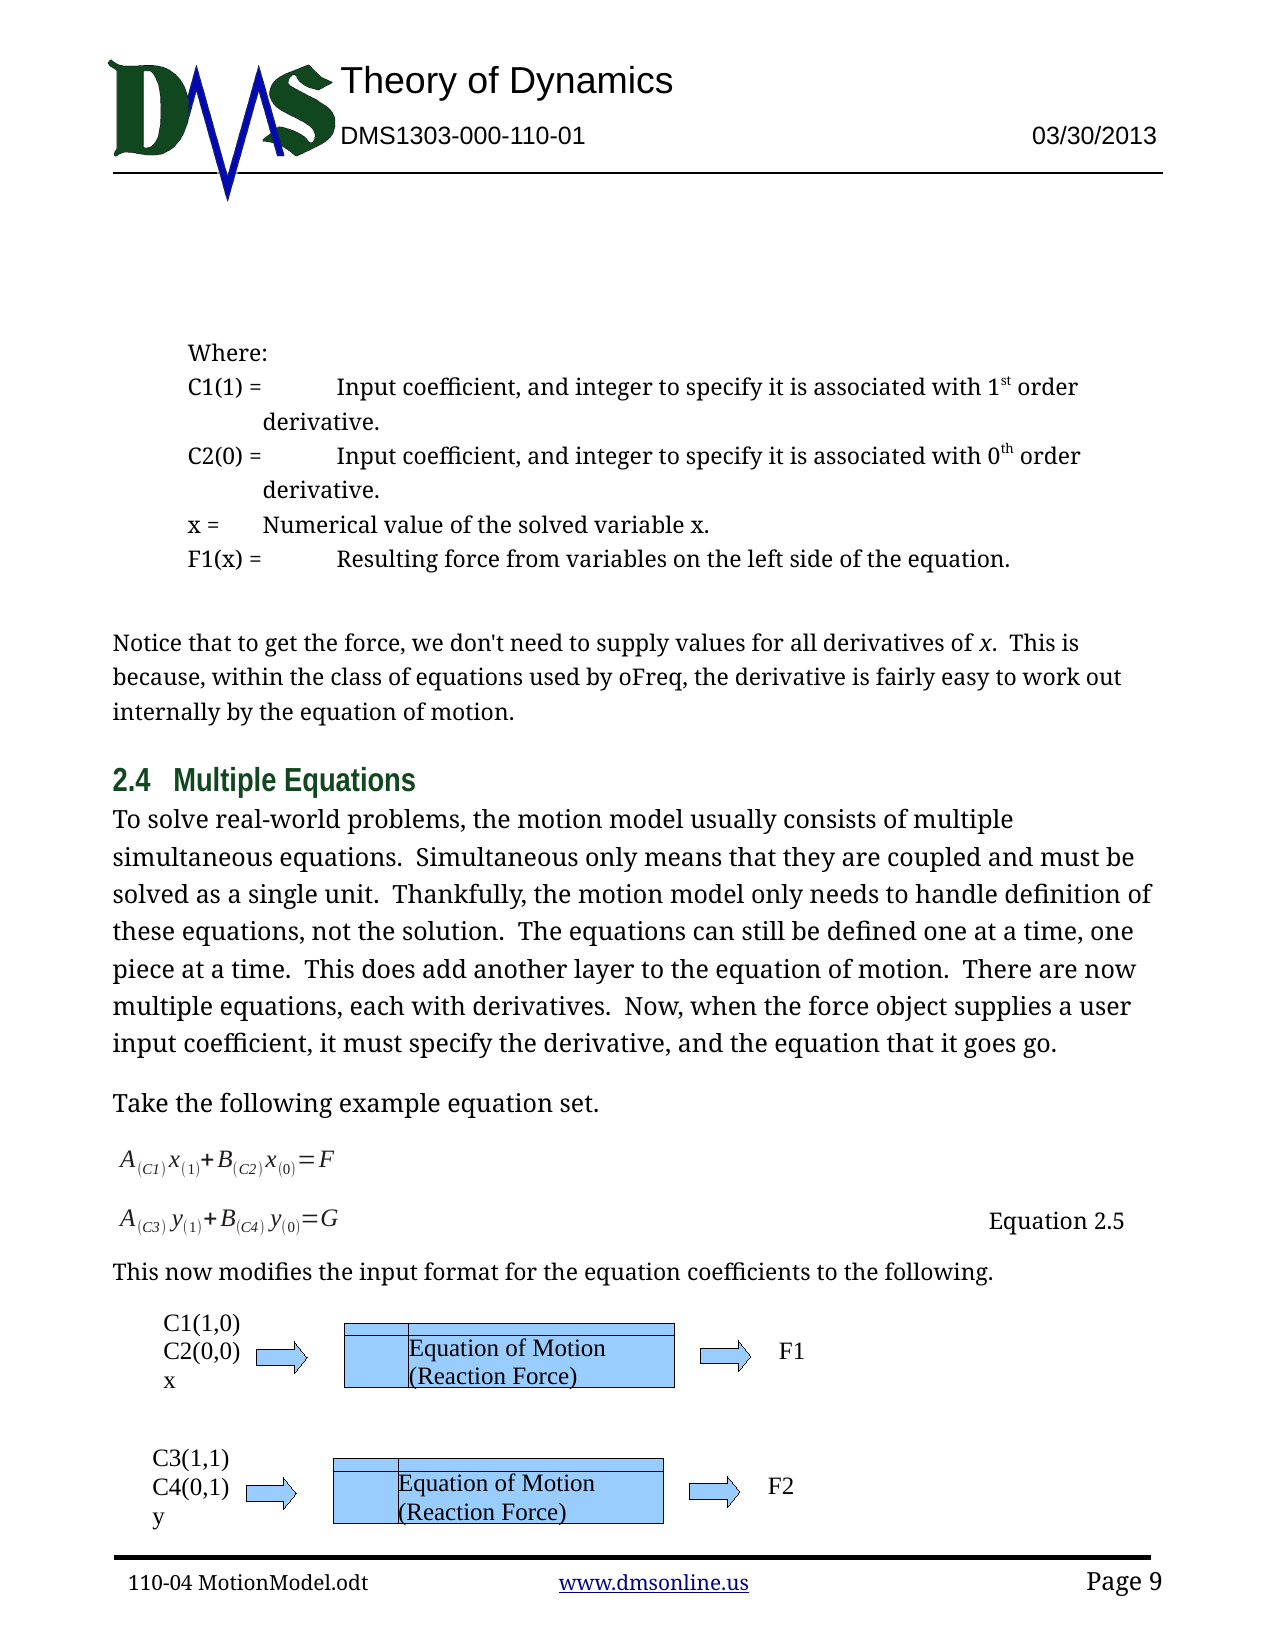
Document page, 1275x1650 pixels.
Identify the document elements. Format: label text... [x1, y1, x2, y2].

picture [105, 56, 338, 204]
text F1(x) = Resulting force from variables on the left side of the equation. [187, 543, 1162, 574]
text C1(1) = Input coefficient, and integer to specify it is associated with 1st order derivative. [187, 371, 1162, 437]
text Notice that to get the force, we don't need to supply values for all derivatives of x. This is because, within the class of equations used by oFreq, the derivative is fairly easy to work out internally by the equation of motion. [112, 627, 1162, 727]
text Equation 2.5 [112, 1204, 1162, 1237]
text Where: [187, 337, 1162, 368]
text x = Numerical value of the solved variable x. [187, 508, 1162, 540]
text This now modifies the input format for the equation coefficients to the following. [112, 1256, 1162, 1287]
text To solve real-world problems, the motion model usually consists of multiple simultaneous equations. Simultaneous only means that they are coupled and must be solved as a single unit. Thankfully, the motion model only needs to handle definition of these equations, not the solution. The equations can still be defined one at a time, one piece at a time. This does add another layer to the equation of motion. There are now multiple equations, each with derivatives. Now, when the force object supplies a user input coefficient, it must specify the derivative, and the equation that it goes go. [112, 802, 1162, 1060]
subtitle Multiple Equations [112, 760, 1162, 798]
text Take the following example equation set. [112, 1086, 1162, 1120]
text C2(0) = Input coefficient, and integer to specify it is associated with 0th order derivative. [187, 440, 1162, 505]
